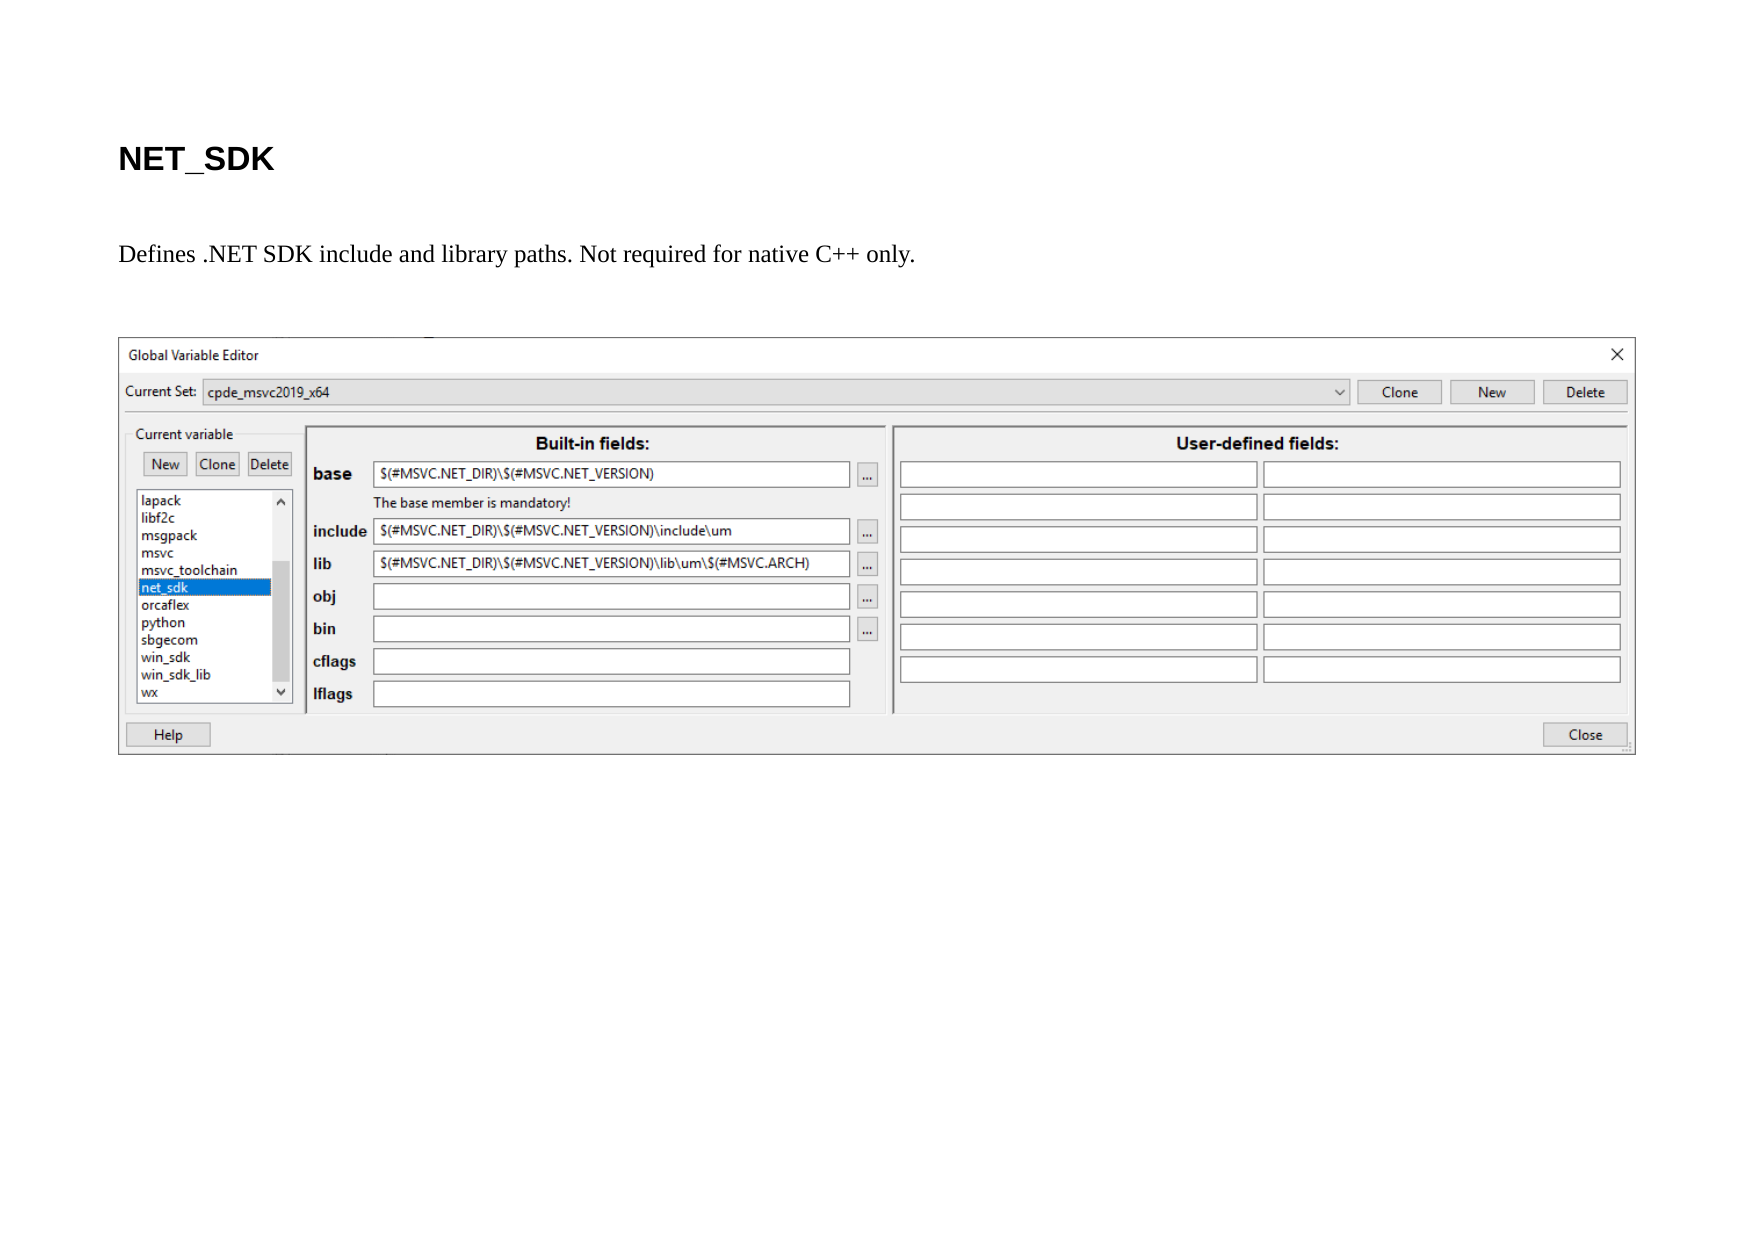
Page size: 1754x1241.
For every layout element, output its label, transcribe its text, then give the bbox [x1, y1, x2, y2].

picture [118, 337, 1636, 755]
subtitle NET_SDK [118, 139, 1636, 178]
text Defines .NET SDK include and library paths. Not required for native C++ only. [118, 239, 1636, 268]
